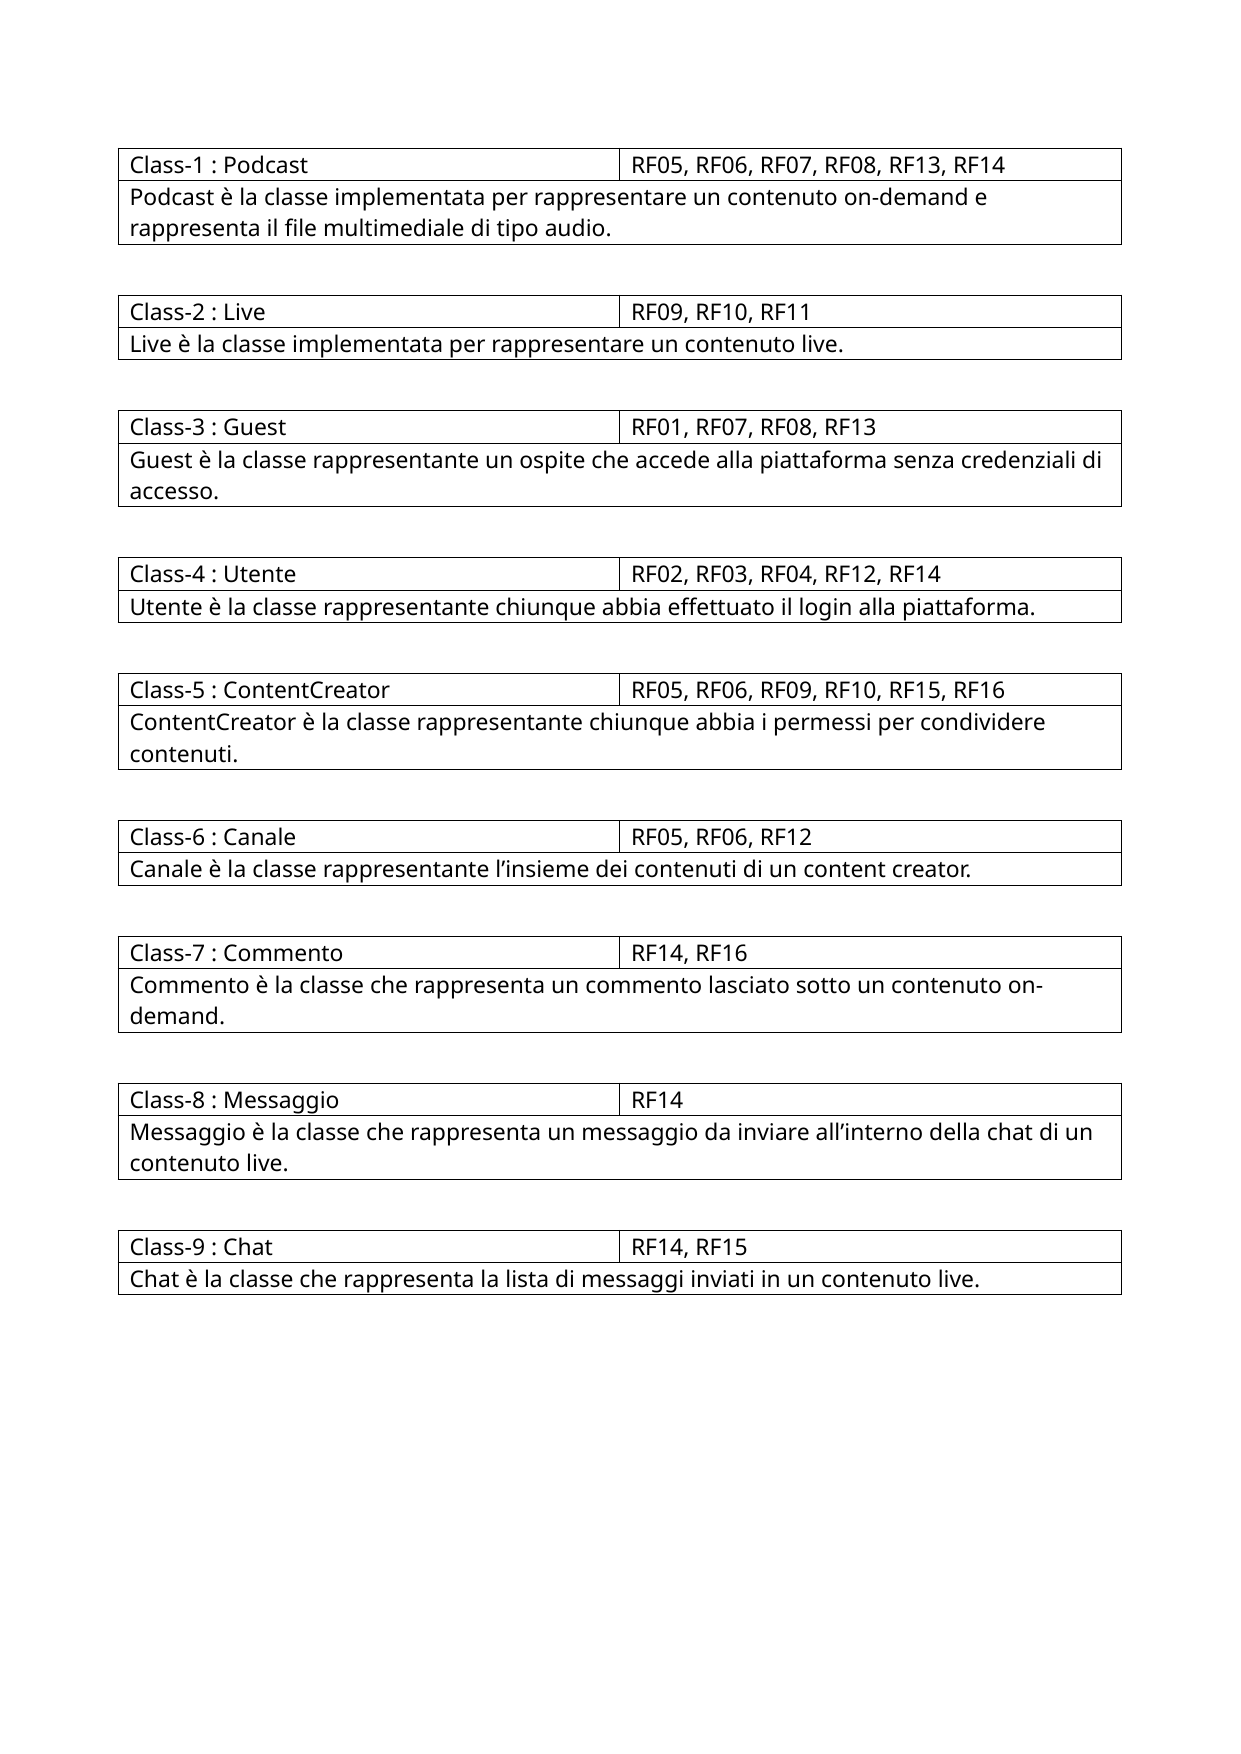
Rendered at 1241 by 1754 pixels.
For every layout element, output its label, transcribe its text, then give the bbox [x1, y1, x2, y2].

table_header Class-4 : Utente [119, 558, 619, 589]
table_header RF14, RF16 [620, 937, 1121, 968]
table_header RF14, RF15 [620, 1231, 1121, 1262]
table_header Class-6 : Canale [119, 821, 619, 852]
table_cell ContentCreator è la classe rappresentante chiunque abbia i permessi per condividere contenuti. [119, 706, 1121, 769]
table_cell Guest è la classe rappresentante un ospite che accede alla piattaforma senza credenziali di accesso. [119, 444, 1121, 506]
table_header Class-5 : ContentCreator [119, 674, 619, 705]
table_cell Canale è la classe rappresentante l’insieme dei contenuti di un content creator. [119, 853, 1121, 884]
table_header Class-1 : Podcast [119, 149, 619, 180]
table_header RF09, RF10, RF11 [620, 296, 1121, 327]
table_cell Chat è la classe che rappresenta la lista di messaggi inviati in un contenuto live. [119, 1263, 1121, 1294]
table_cell Utente è la classe rappresentante chiunque abbia effettuato il login alla piattaforma. [119, 591, 1121, 622]
table_cell Live è la classe implementata per rappresentare un contenuto live. [119, 328, 1121, 359]
table_header RF05, RF06, RF12 [620, 821, 1121, 852]
table_header RF05, RF06, RF07, RF08, RF13, RF14 [620, 149, 1121, 180]
table_header Class-3 : Guest [119, 411, 619, 443]
table_header RF05, RF06, RF09, RF10, RF15, RF16 [620, 674, 1121, 705]
table_header Class-9 : Chat [119, 1231, 619, 1262]
table_cell Podcast è la classe implementata per rappresentare un contenuto on-demand e rappresenta il file multimediale di tipo audio. [119, 181, 1121, 243]
table_header RF01, RF07, RF08, RF13 [620, 411, 1121, 443]
table_header Class-7 : Commento [119, 937, 619, 968]
table_header Class-8 : Messaggio [119, 1084, 619, 1115]
table_header Class-2 : Live [119, 296, 619, 327]
table_cell Commento è la classe che rappresenta un commento lasciato sotto un contenuto on-demand. [119, 969, 1121, 1032]
table_header RF14 [620, 1084, 1121, 1115]
table_cell Messaggio è la classe che rappresenta un messaggio da inviare all’interno della chat di un contenuto live. [119, 1116, 1121, 1178]
table_header RF02, RF03, RF04, RF12, RF14 [620, 558, 1121, 589]
